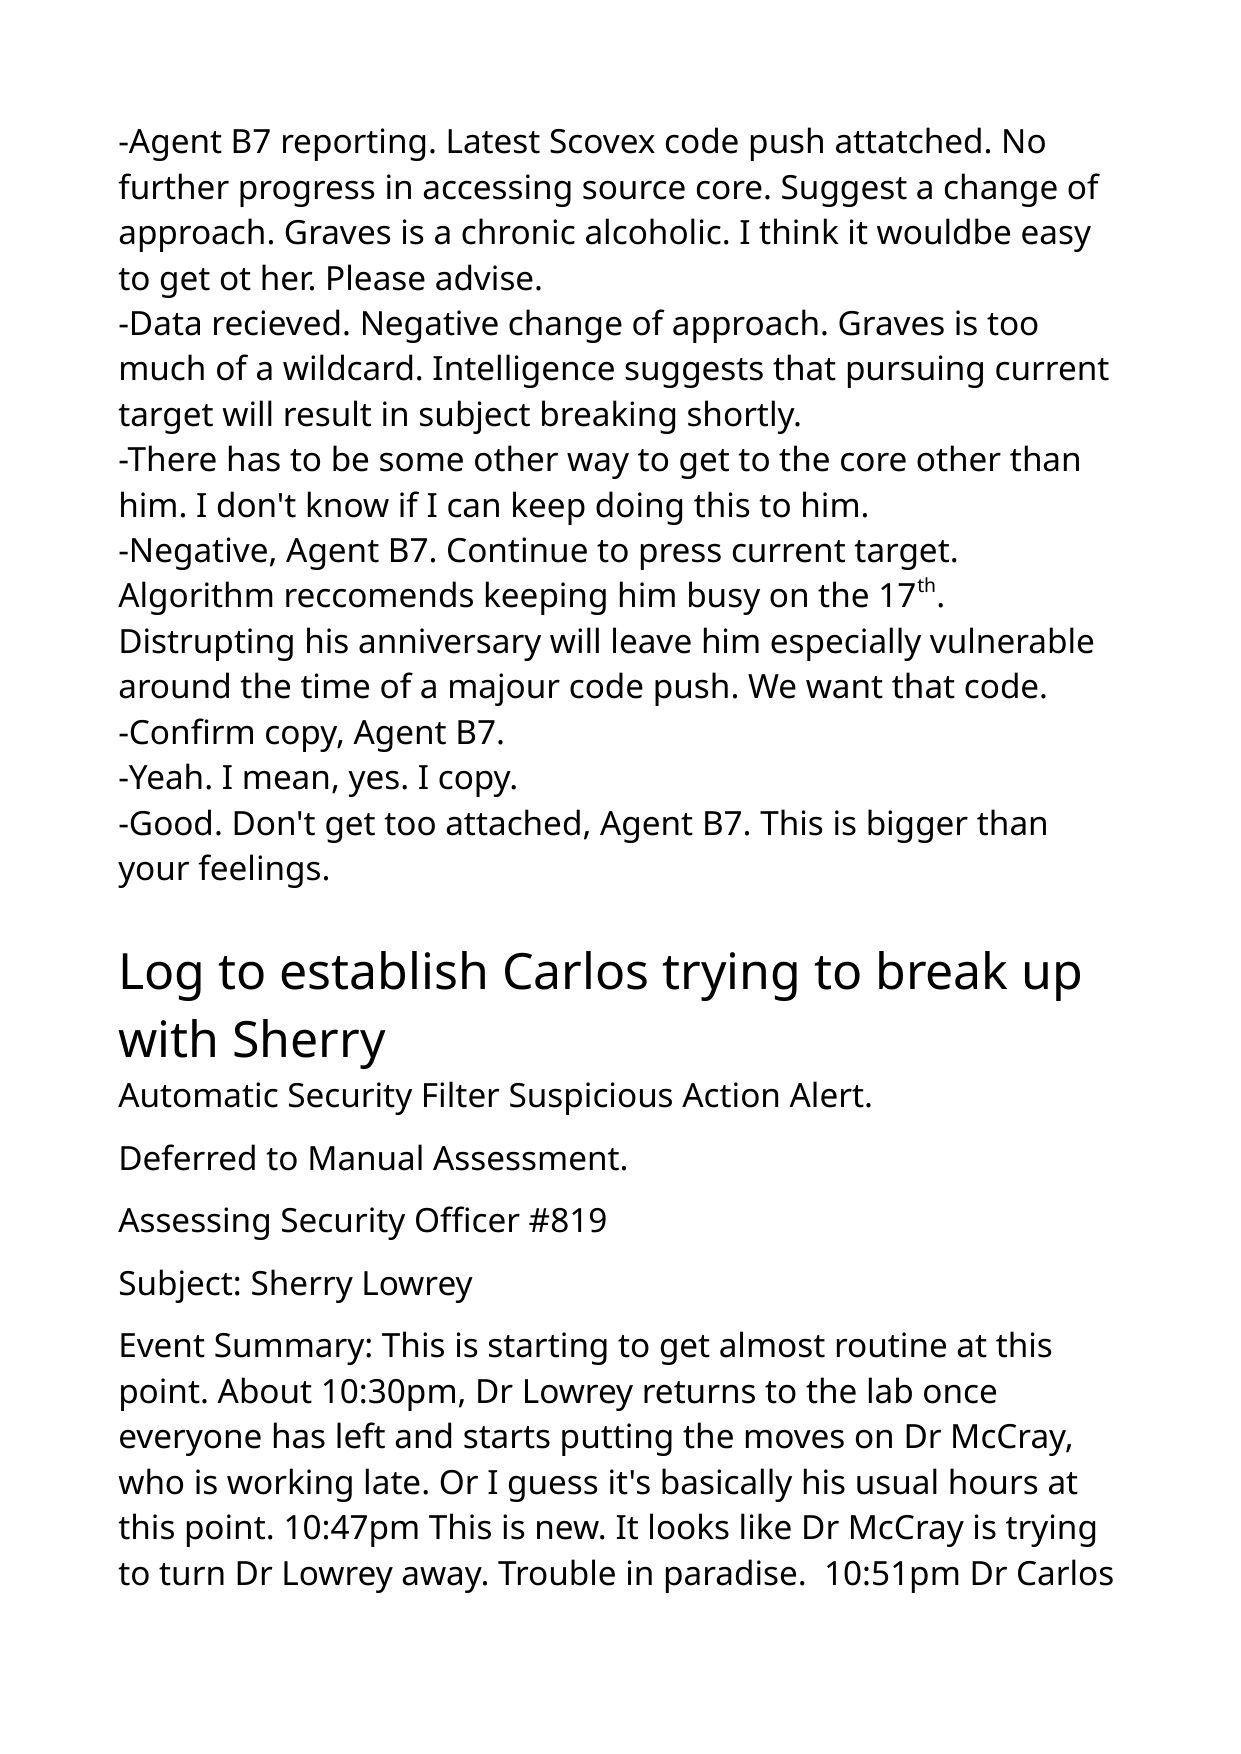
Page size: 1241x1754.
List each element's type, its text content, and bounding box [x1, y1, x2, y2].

text Automatic Security Filter Suspicious Action Alert. [118, 1072, 1122, 1117]
text -Agent B7 reporting. Latest Scovex code push attatched. No further progress in accessing source core. Suggest a change of approach. Graves is a chronic alcoholic. I think it wouldbe easy to get ot her. Please advise. [118, 118, 1122, 300]
text Log to establish Carlos trying to break up with Sherry [118, 936, 1122, 1072]
text -Confirm copy, Agent B7. [118, 708, 1122, 754]
text Subject: Sherry Lowrey [118, 1260, 1122, 1305]
text -Negative, Agent B7. Continue to press current target. Algorithm reccomends keeping him busy on the 17th. Distrupting his anniversary will leave him especially vulnerable around the time of a majour code push. We want that code. [118, 527, 1122, 708]
text -There has to be some other way to get to the core other than him. I don't know if I can keep doing this to him. [118, 436, 1122, 527]
text Event Summary: This is starting to get almost routine at this point. About 10:30pm, Dr Lowrey returns to the lab once everyone has left and starts putting the moves on Dr McCray, who is working late. Or I guess it's basically his usual hours at this point. 10:47pm This is new. It looks like Dr McCray is trying to turn Dr Lowrey away. Trouble in paradise. 10:51pm Dr Carlos [118, 1322, 1122, 1595]
text -Data recieved. Negative change of approach. Graves is too much of a wildcard. Intelligence suggests that pursuing current target will result in subject breaking shortly. [118, 300, 1122, 436]
text Assessing Security Officer #819 [118, 1197, 1122, 1242]
text Deferred to Manual Assessment. [118, 1134, 1122, 1180]
text -Good. Don't get too attached, Agent B7. This is bigger than your feelings. [118, 799, 1122, 890]
text -Yeah. I mean, yes. I copy. [118, 754, 1122, 799]
